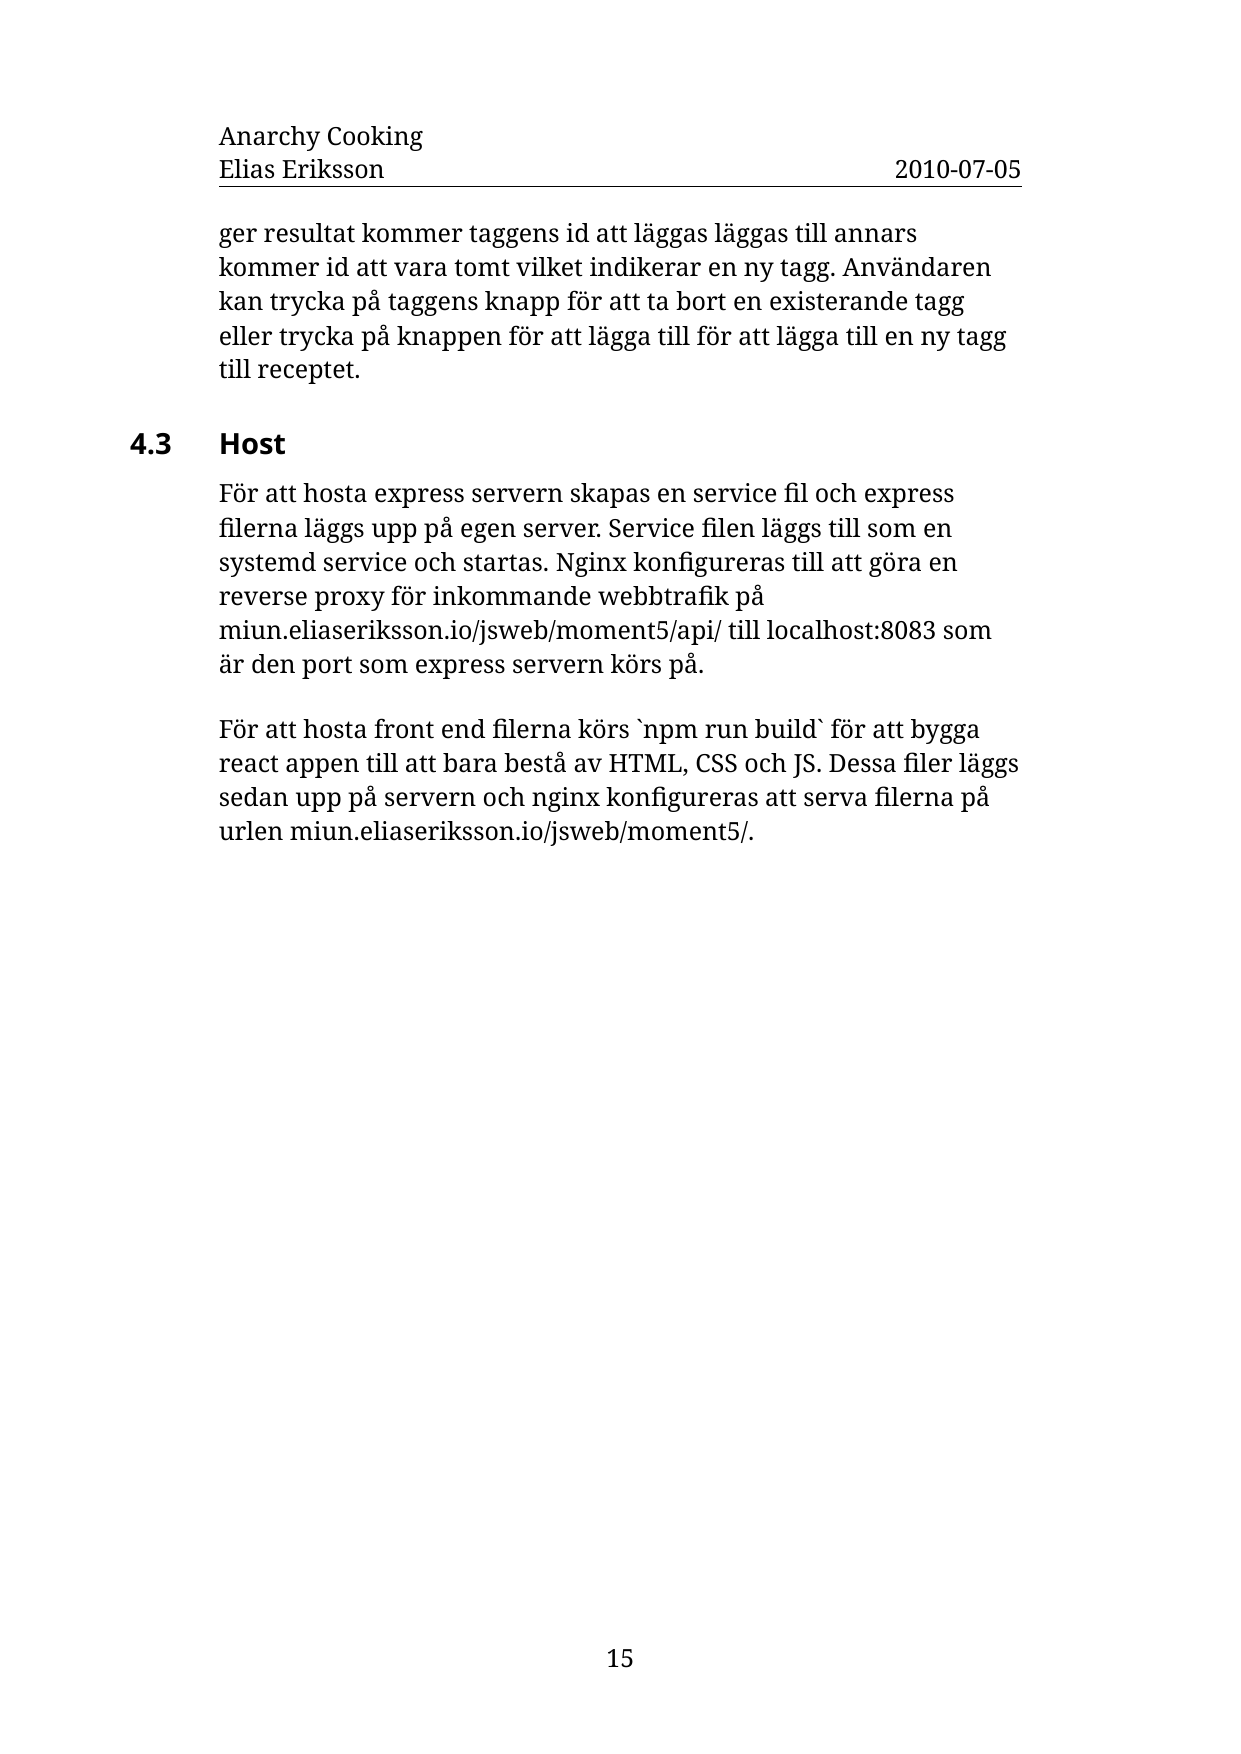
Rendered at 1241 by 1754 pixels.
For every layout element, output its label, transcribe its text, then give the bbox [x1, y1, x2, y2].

text För att hosta front end filerna körs `npm run build` för att bygga react appen till att bara bestå av HTML, CSS och JS. Dessa filer läggs sedan upp på servern och nginx konfigureras att serva filerna på urlen miun.eliaseriksson.io/jsweb/moment5/. [218, 711, 1022, 847]
text ger resultat kommer taggens id att läggas läggas till annars kommer id att vara tomt vilket indikerar en ny tagg. Användaren kan trycka på taggens knapp för att ta bort en existerande tagg eller trycka på knappen för att lägga till för att lägga till en ny tagg till receptet. [218, 216, 1022, 386]
text För att hosta express servern skapas en service fil och express filerna läggs upp på egen server. Service filen läggs till som en systemd service och startas. Nginx konfigureras till att göra en reverse proxy för inkommande webbtrafik på miun.eliaseriksson.io/jsweb/moment5/api/ till localhost:8083 som är den port som express servern körs på. [218, 476, 1022, 681]
subtitle Host [130, 423, 1022, 463]
